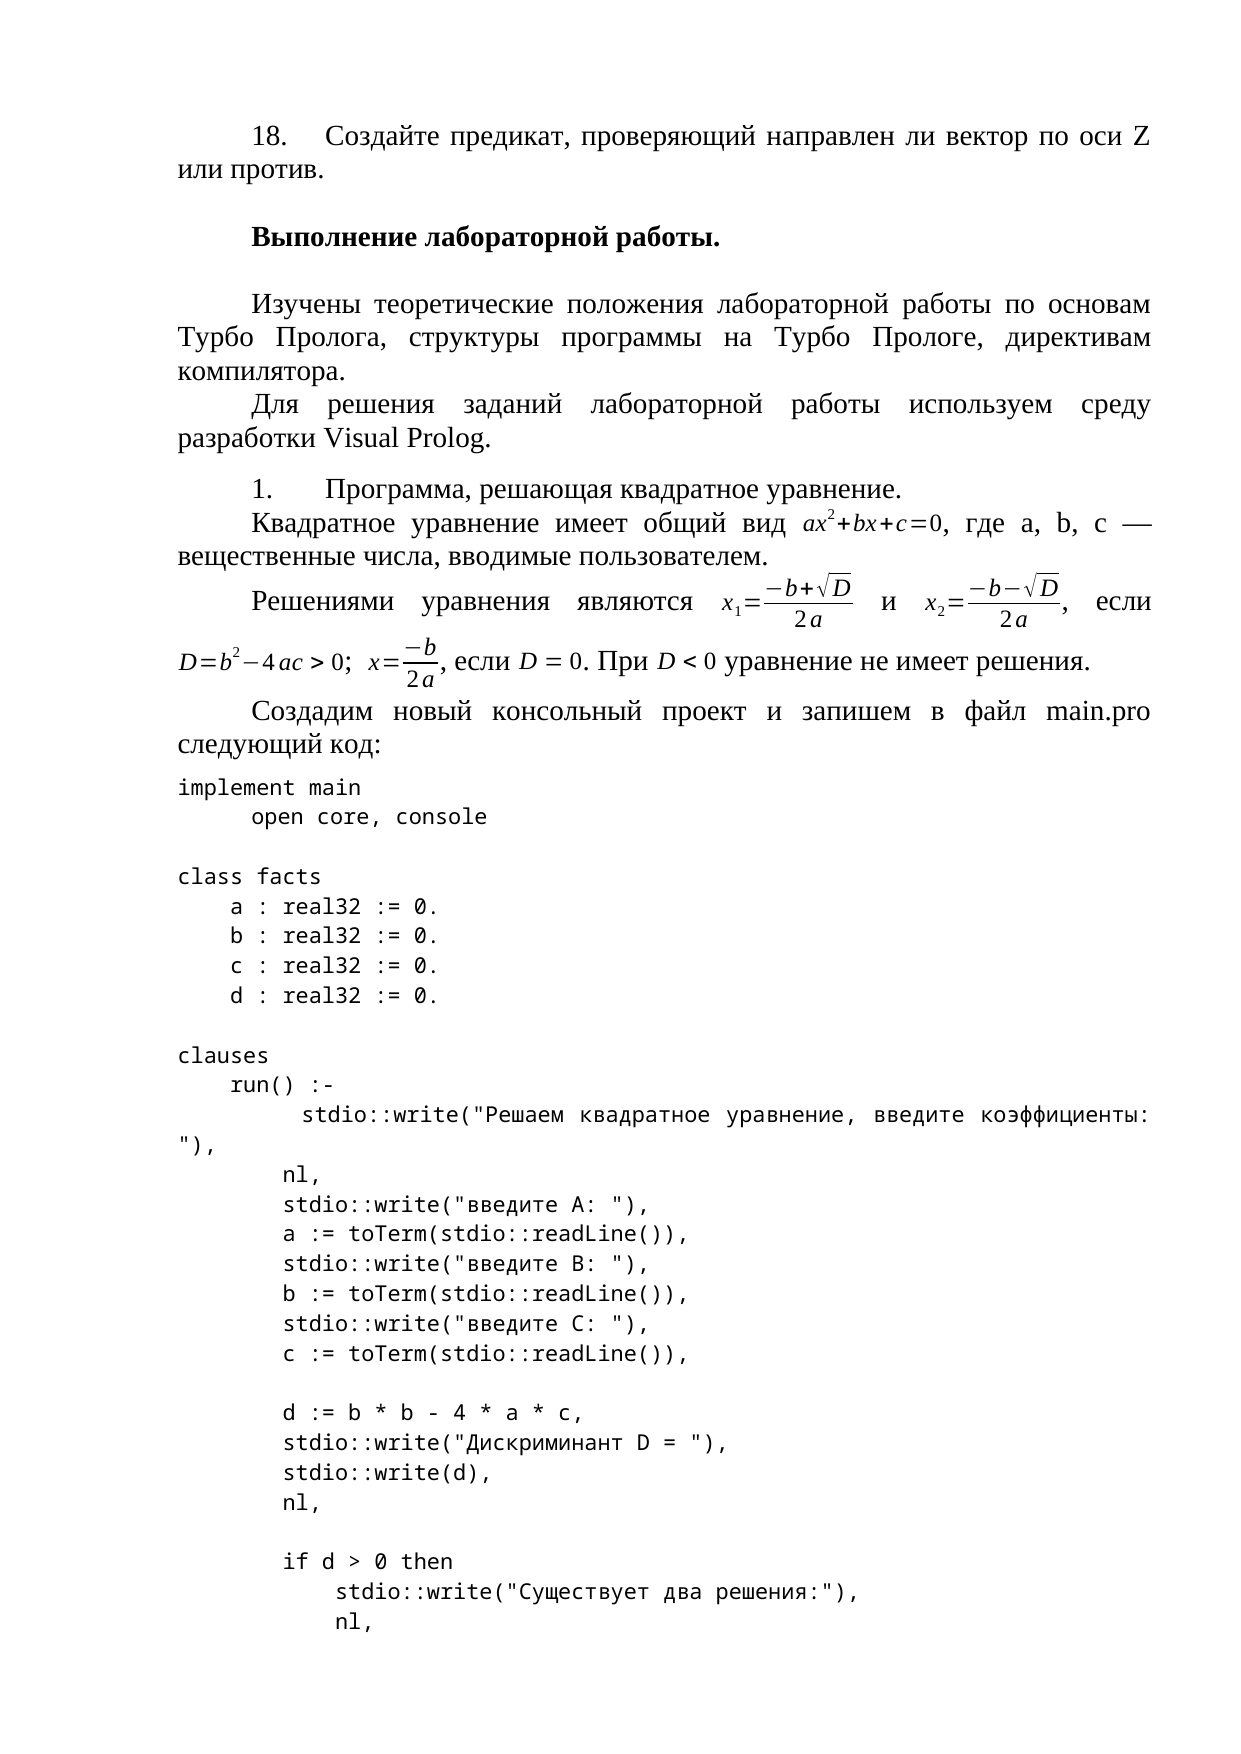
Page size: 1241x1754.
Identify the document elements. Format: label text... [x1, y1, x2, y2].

text stdio::write("введите B: "), [177, 1248, 1152, 1278]
text stdio::write("введите C: "), [177, 1308, 1152, 1337]
text Квадратное уравнение имеет общий вид , где a, b, c — вещественные числа, вводимые пользователем. [177, 505, 1152, 572]
text Изучены теоретические положения лабораторной работы по основам Турбо Пролога, структуры программы на Турбо Прологе, директивам компилятора. [177, 286, 1152, 386]
text if d > 0 then [177, 1546, 1152, 1576]
text Выполнение лабораторной работы. [177, 219, 1152, 252]
text c : real32 := 0. [177, 950, 1152, 980]
text implement main [177, 771, 1152, 801]
text class facts [177, 861, 1152, 891]
list Создайте предикат, проверяющий направлен ли вектор по оси Z или против. [177, 118, 1152, 185]
text stdio::write("Решаем квадратное уравнение, введите коэффициенты: "), [177, 1099, 1152, 1159]
text stdio::write("Дискриминант D = "), [177, 1427, 1152, 1457]
text Для решения заданий лабораторной работы используем среду разработки Visual Prolog. [177, 386, 1152, 453]
text c := toTerm(stdio::readLine()), [177, 1337, 1152, 1367]
text nl, [177, 1606, 1152, 1635]
text a : real32 := 0. [177, 891, 1152, 920]
text run() :- [177, 1069, 1152, 1099]
text stdio::write(d), [177, 1457, 1152, 1486]
text stdio::write("введите A: "), [177, 1188, 1152, 1218]
text b : real32 := 0. [177, 920, 1152, 950]
text Создадим новый консольный проект и запишем в файл main.pro следующий код: [177, 693, 1152, 760]
text clauses [177, 1039, 1152, 1069]
text Решениями уравнения являются и , если ; , если . При уравнение не имеет решения. [177, 572, 1152, 693]
text nl, [177, 1486, 1152, 1516]
text nl, [177, 1159, 1152, 1188]
text b := toTerm(stdio::readLine()), [177, 1278, 1152, 1308]
text stdio::write("Существует два решения:"), [177, 1576, 1152, 1606]
text open core, console [177, 801, 1152, 831]
list Программа, решающая квадратное уравнение. [177, 471, 1152, 505]
text a := toTerm(stdio::readLine()), [177, 1218, 1152, 1248]
text d := b * b - 4 * a * c, [177, 1397, 1152, 1427]
text d : real32 := 0. [177, 980, 1152, 1010]
